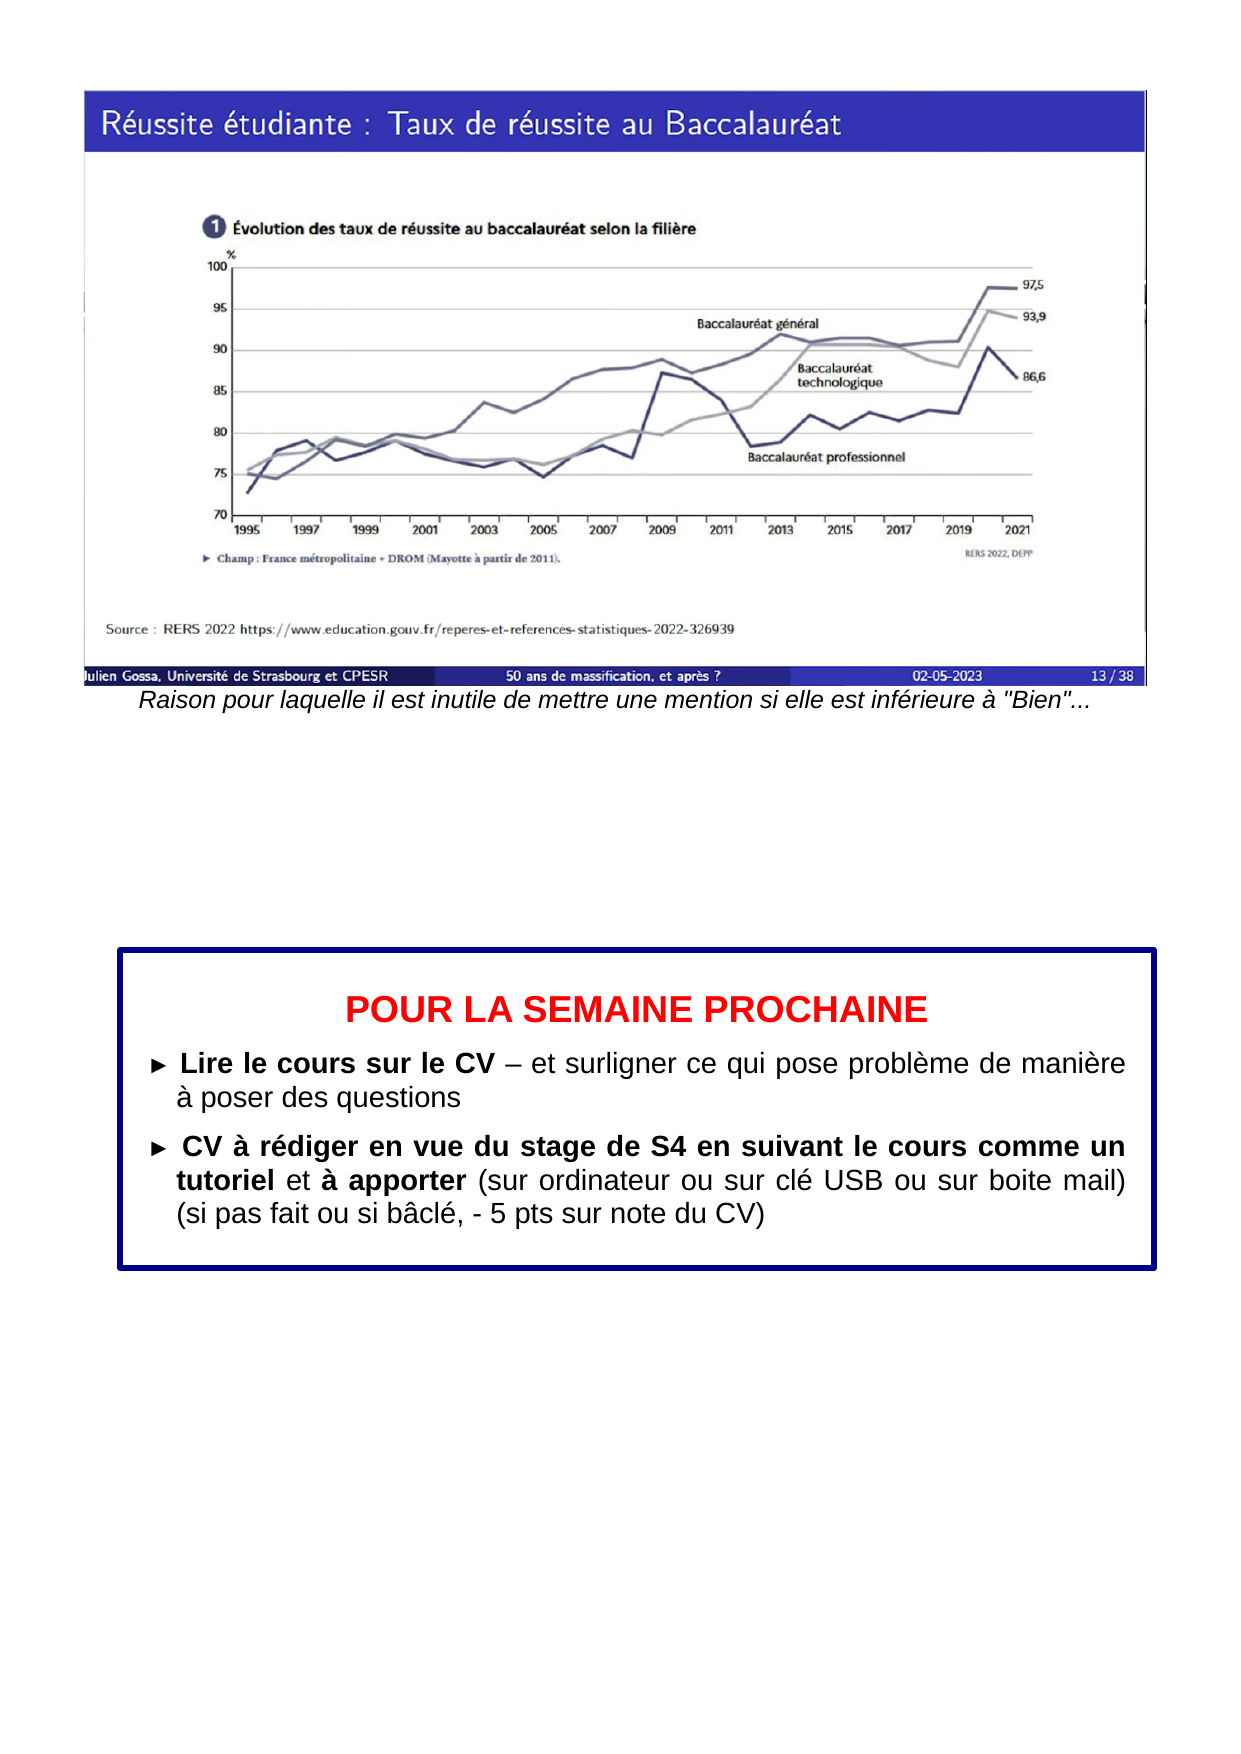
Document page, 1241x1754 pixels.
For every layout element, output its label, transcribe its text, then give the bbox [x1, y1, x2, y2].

picture [83, 90, 1147, 686]
text Raison pour laquelle il est inutile de mettre une mention si elle est inférieure à "Bien"... [84, 686, 1147, 714]
